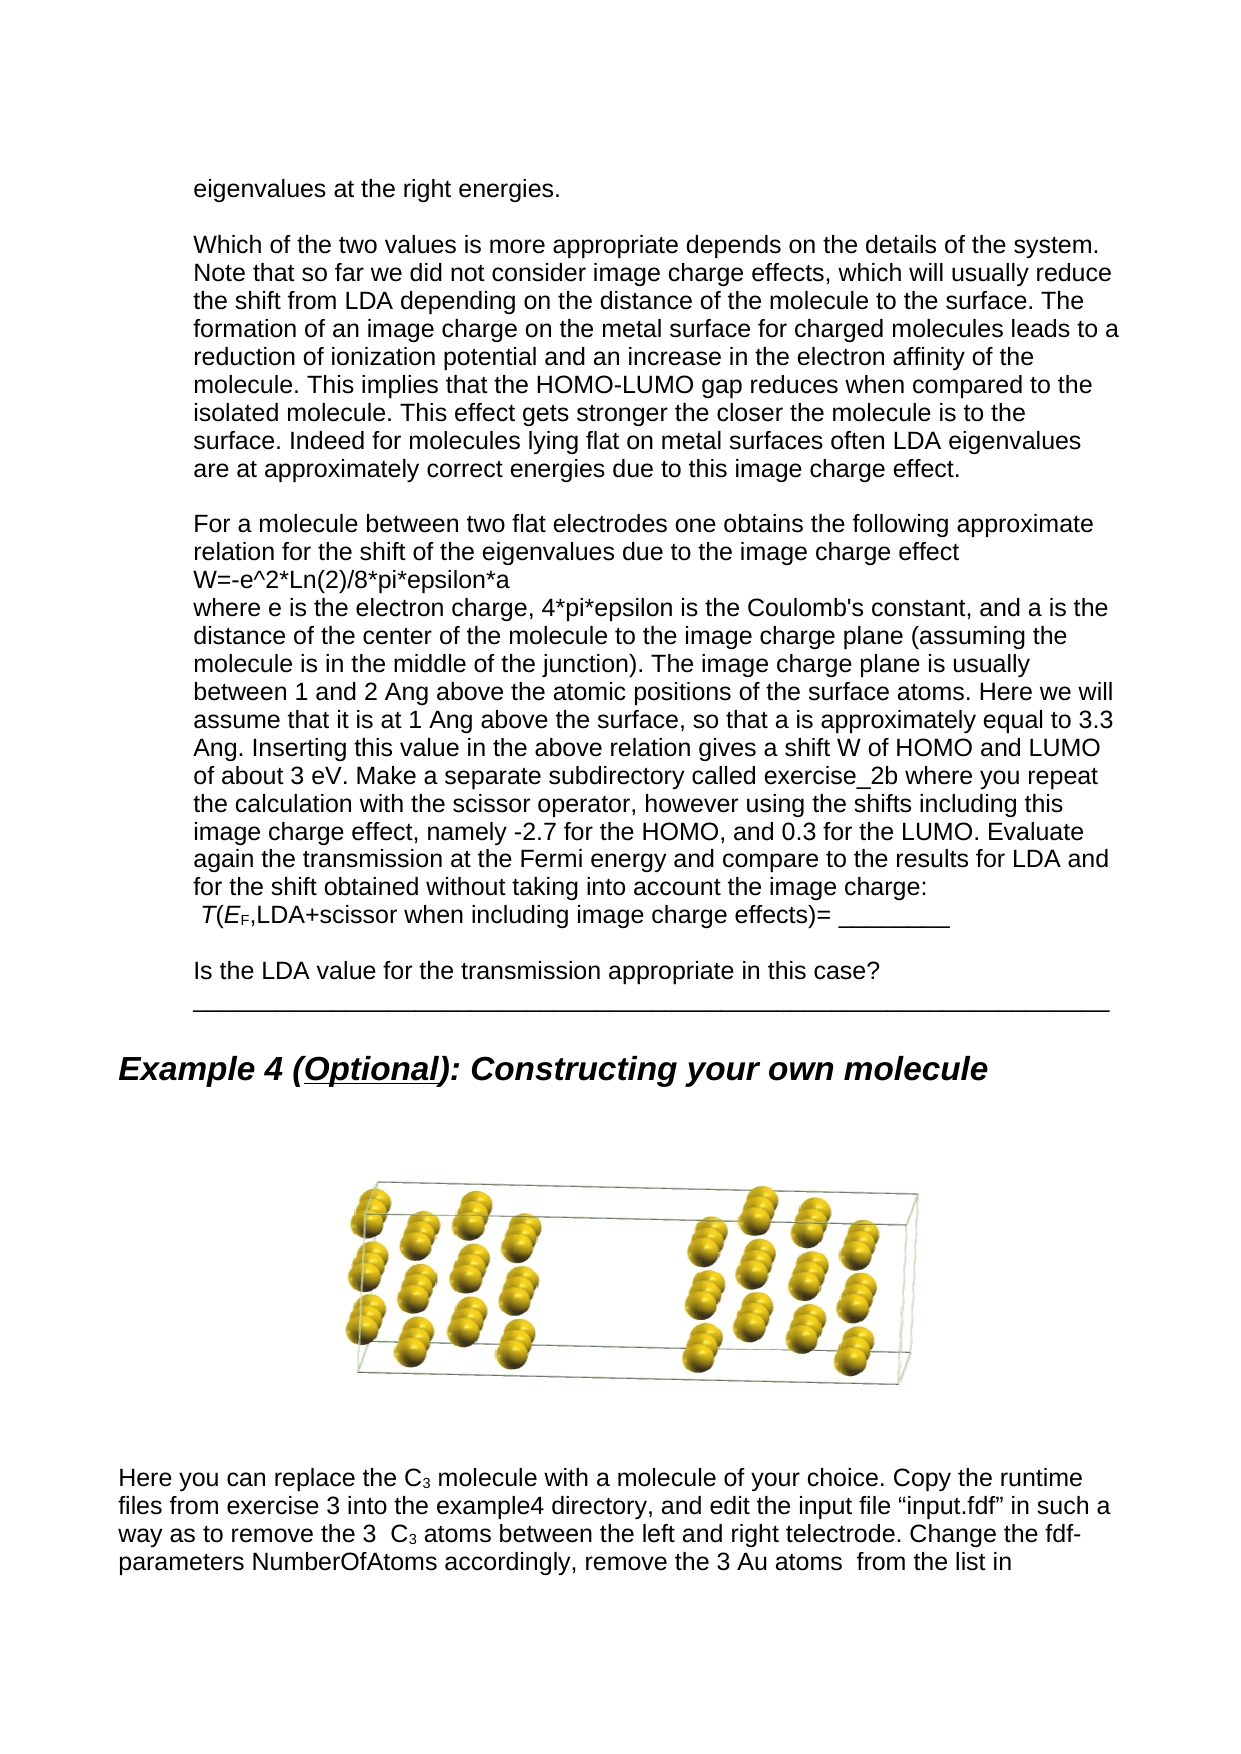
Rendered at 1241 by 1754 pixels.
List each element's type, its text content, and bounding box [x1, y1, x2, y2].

list eigenvalues at the right energies. Which of the two values is more appropriate depends on the details of the system. Note that so far we did not consider image charge effects, which will usually reduce the shift from LDA depending on the distance of the molecule to the surface. The formation of an image charge on the metal surface for charged molecules leads to a reduction of ionization potential and an increase in the electron affinity of the molecule. This implies that the HOMO-LUMO gap reduces when compared to the isolated molecule. This effect gets stronger the closer the molecule is to the surface. Indeed for molecules lying flat on metal surfaces often LDA eigenvalues are at approximately correct energies due to this image charge effect. For a molecule between two flat electrodes one obtains the following approximate relation for the shift of the eigenvalues due to the image charge effect W=-e^2*Ln(2)/8*pi*epsilon*a where e is the electron charge, 4*pi*epsilon is the Coulomb's constant, and a is the distance of the center of the molecule to the image charge plane (assuming the molecule is in the middle of the junction). The image charge plane is usually between 1 and 2 Ang above the atomic positions of the surface atoms. Here we will assume that it is at 1 Ang above the surface, so that a is approximately equal to 3.3 Ang. Inserting this value in the above relation gives a shift W of HOMO and LUMO of about 3 eV. Make a separate subdirectory called exercise_2b where you repeat the calculation with the scissor operator, however using the shifts including this image charge effect, namely -2.7 for the HOMO, and 0.3 for the LUMO. Evaluate again the transmission at the Fermi energy and compare to the results for LDA and for the shift obtained without taking into account the image charge: T(EF,LDA+scissor when including image charge effects)= ________ Is the LDA value for the transmission appropriate in this case? __________________________________________________________________ [156, 175, 1122, 1013]
text Here you can replace the C3 molecule with a molecule of your choice. Copy the runtime files from exercise 3 into the example4 directory, and edit the input file “input.fdf” in such a way as to remove the 3 C3 atoms between the left and right telectrode. Change the fdf-parameters NumberOfAtoms accordingly, remove the 3 Au atoms from the list in [118, 1464, 1122, 1576]
subtitle Example 4 (Optional): Constructing your own molecule [118, 1050, 1122, 1088]
picture [335, 1138, 942, 1427]
